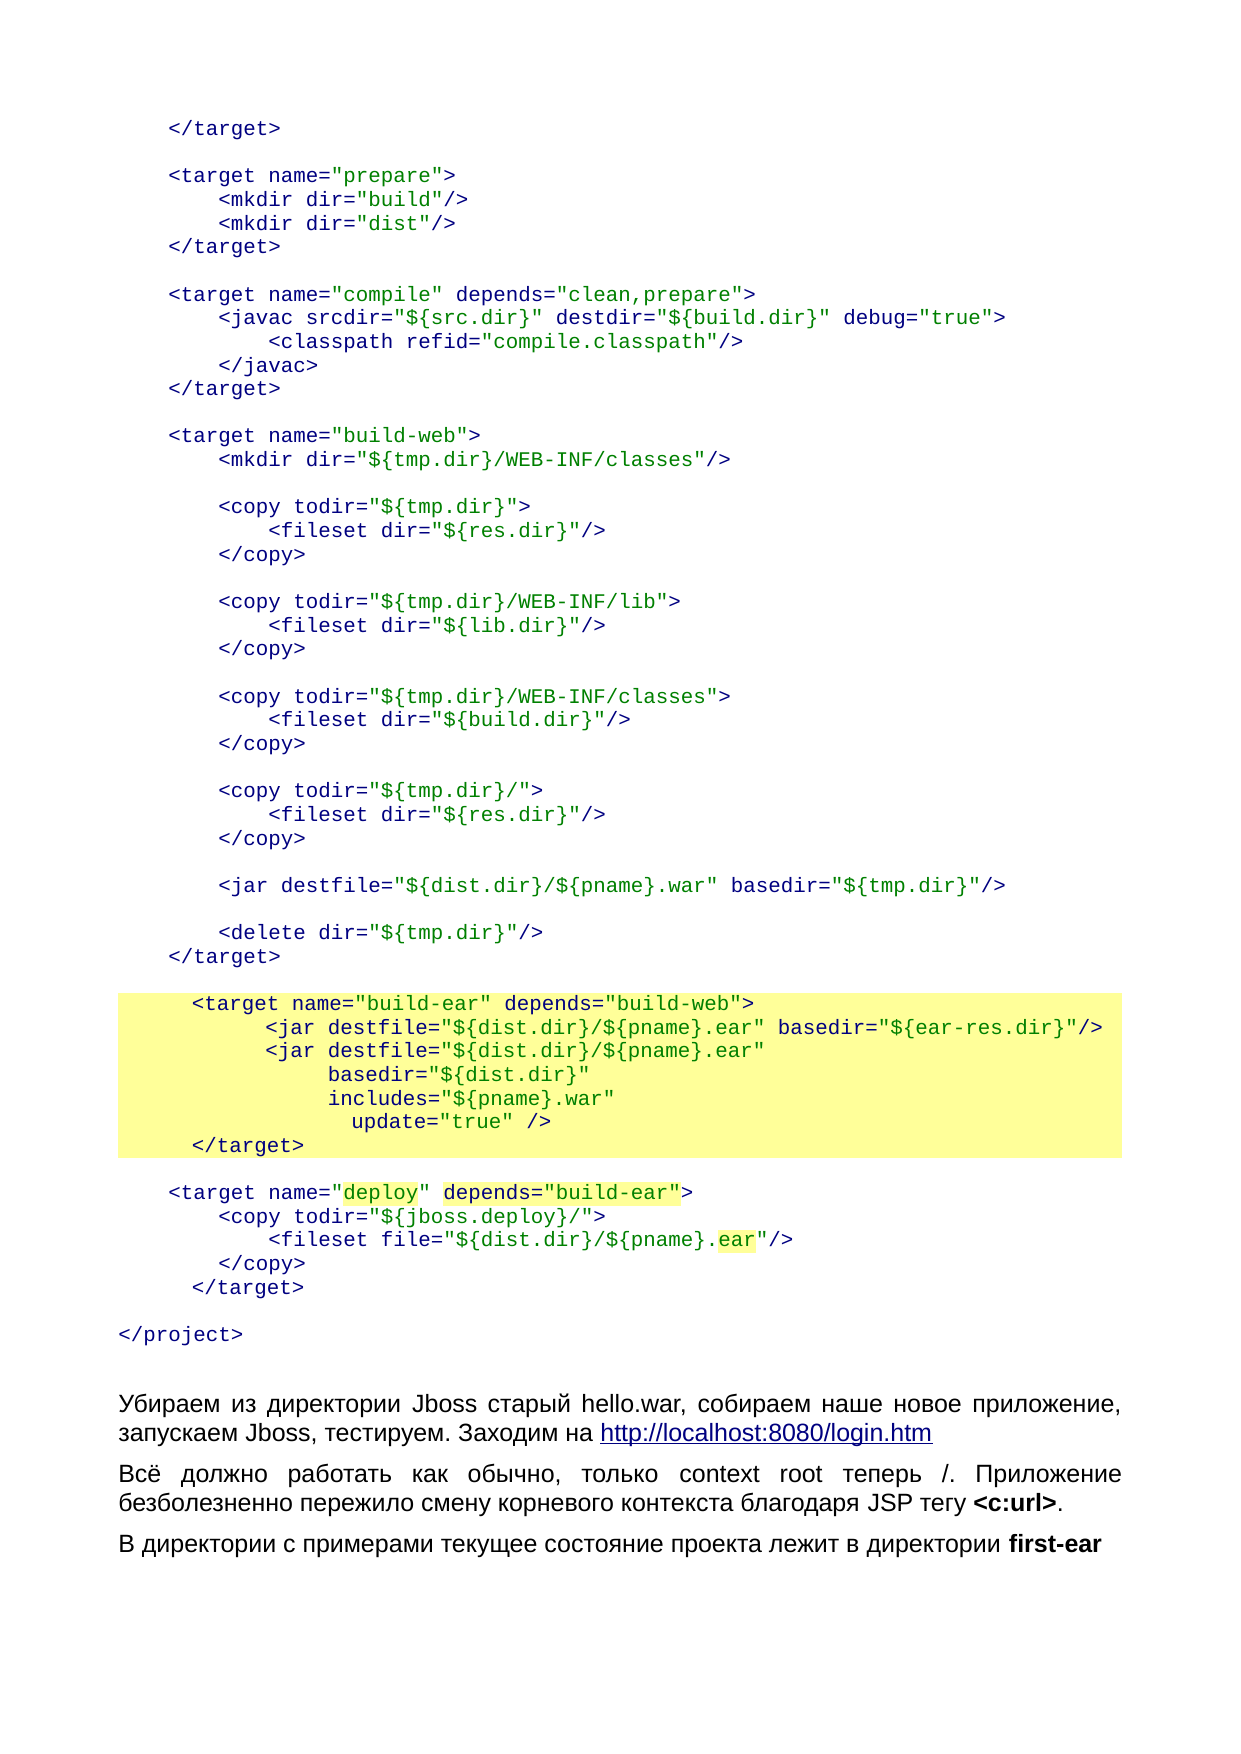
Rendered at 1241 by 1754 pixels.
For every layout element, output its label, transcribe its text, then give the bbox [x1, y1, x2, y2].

text <target name="build-web"> [118, 426, 1122, 449]
text <jar destfile="${dist.dir}/${pname}.ear" basedir="${ear-res.dir}"/> [118, 1017, 1122, 1040]
text <copy todir="${tmp.dir}/WEB-INF/lib"> [118, 591, 1122, 615]
text <target name="build-ear" depends="build-web"> [118, 993, 1122, 1017]
text </copy> [118, 544, 1122, 567]
text </javac> [118, 354, 1122, 378]
text update="true" /> [118, 1111, 1122, 1135]
text <target name="prepare"> [118, 165, 1122, 189]
text </project> [118, 1324, 1122, 1348]
text В директории с примерами текущее состояние проекта лежит в директории first-ear [118, 1529, 1122, 1558]
text <copy todir="${tmp.dir}"> [118, 496, 1122, 520]
text </target> [118, 378, 1122, 402]
text </target> [118, 1135, 1122, 1158]
text <copy todir="${tmp.dir}/"> [118, 780, 1122, 804]
text </target> [118, 1277, 1122, 1300]
text <classpath refid="compile.classpath"/> [118, 331, 1122, 354]
text includes="${pname}.war" [118, 1088, 1122, 1111]
text <fileset dir="${res.dir}"/> [118, 520, 1122, 544]
text <copy todir="${jboss.deploy}/"> [118, 1206, 1122, 1229]
text <fileset dir="${lib.dir}"/> [118, 615, 1122, 638]
text <target name="compile" depends="clean,prepare"> [118, 284, 1122, 307]
text <fileset dir="${build.dir}"/> [118, 709, 1122, 733]
text <delete dir="${tmp.dir}"/> [118, 922, 1122, 946]
text <jar destfile="${dist.dir}/${pname}.ear" [118, 1040, 1122, 1064]
text </copy> [118, 827, 1122, 851]
text </copy> [118, 1253, 1122, 1277]
text Убираем из директории Jboss старый hello.war, собираем наше новое приложение, запускаем Jboss, тестируем. Заходим на http://localhost:8080/login.htm [118, 1389, 1122, 1446]
text Всё должно работать как обычно, только context root теперь /. Приложение безболезненно пережило смену корневого контекста благодаря JSP тегу <c:url>. [118, 1459, 1122, 1516]
text </copy> [118, 638, 1122, 662]
text <mkdir dir="dist"/> [118, 213, 1122, 236]
text <fileset dir="${res.dir}"/> [118, 804, 1122, 827]
text </target> [118, 946, 1122, 969]
text </target> [118, 118, 1122, 142]
text <fileset file="${dist.dir}/${pname}.ear"/> [118, 1229, 1122, 1253]
text <mkdir dir="${tmp.dir}/WEB-INF/classes"/> [118, 449, 1122, 473]
text <javac srcdir="${src.dir}" destdir="${build.dir}" debug="true"> [118, 307, 1122, 331]
text </target> [118, 236, 1122, 260]
text </copy> [118, 733, 1122, 757]
text <target name="deploy" depends="build-ear"> [118, 1182, 1122, 1206]
text <copy todir="${tmp.dir}/WEB-INF/classes"> [118, 686, 1122, 709]
text basedir="${dist.dir}" [118, 1064, 1122, 1088]
text <jar destfile="${dist.dir}/${pname}.war" basedir="${tmp.dir}"/> [118, 875, 1122, 898]
text <mkdir dir="build"/> [118, 189, 1122, 213]
